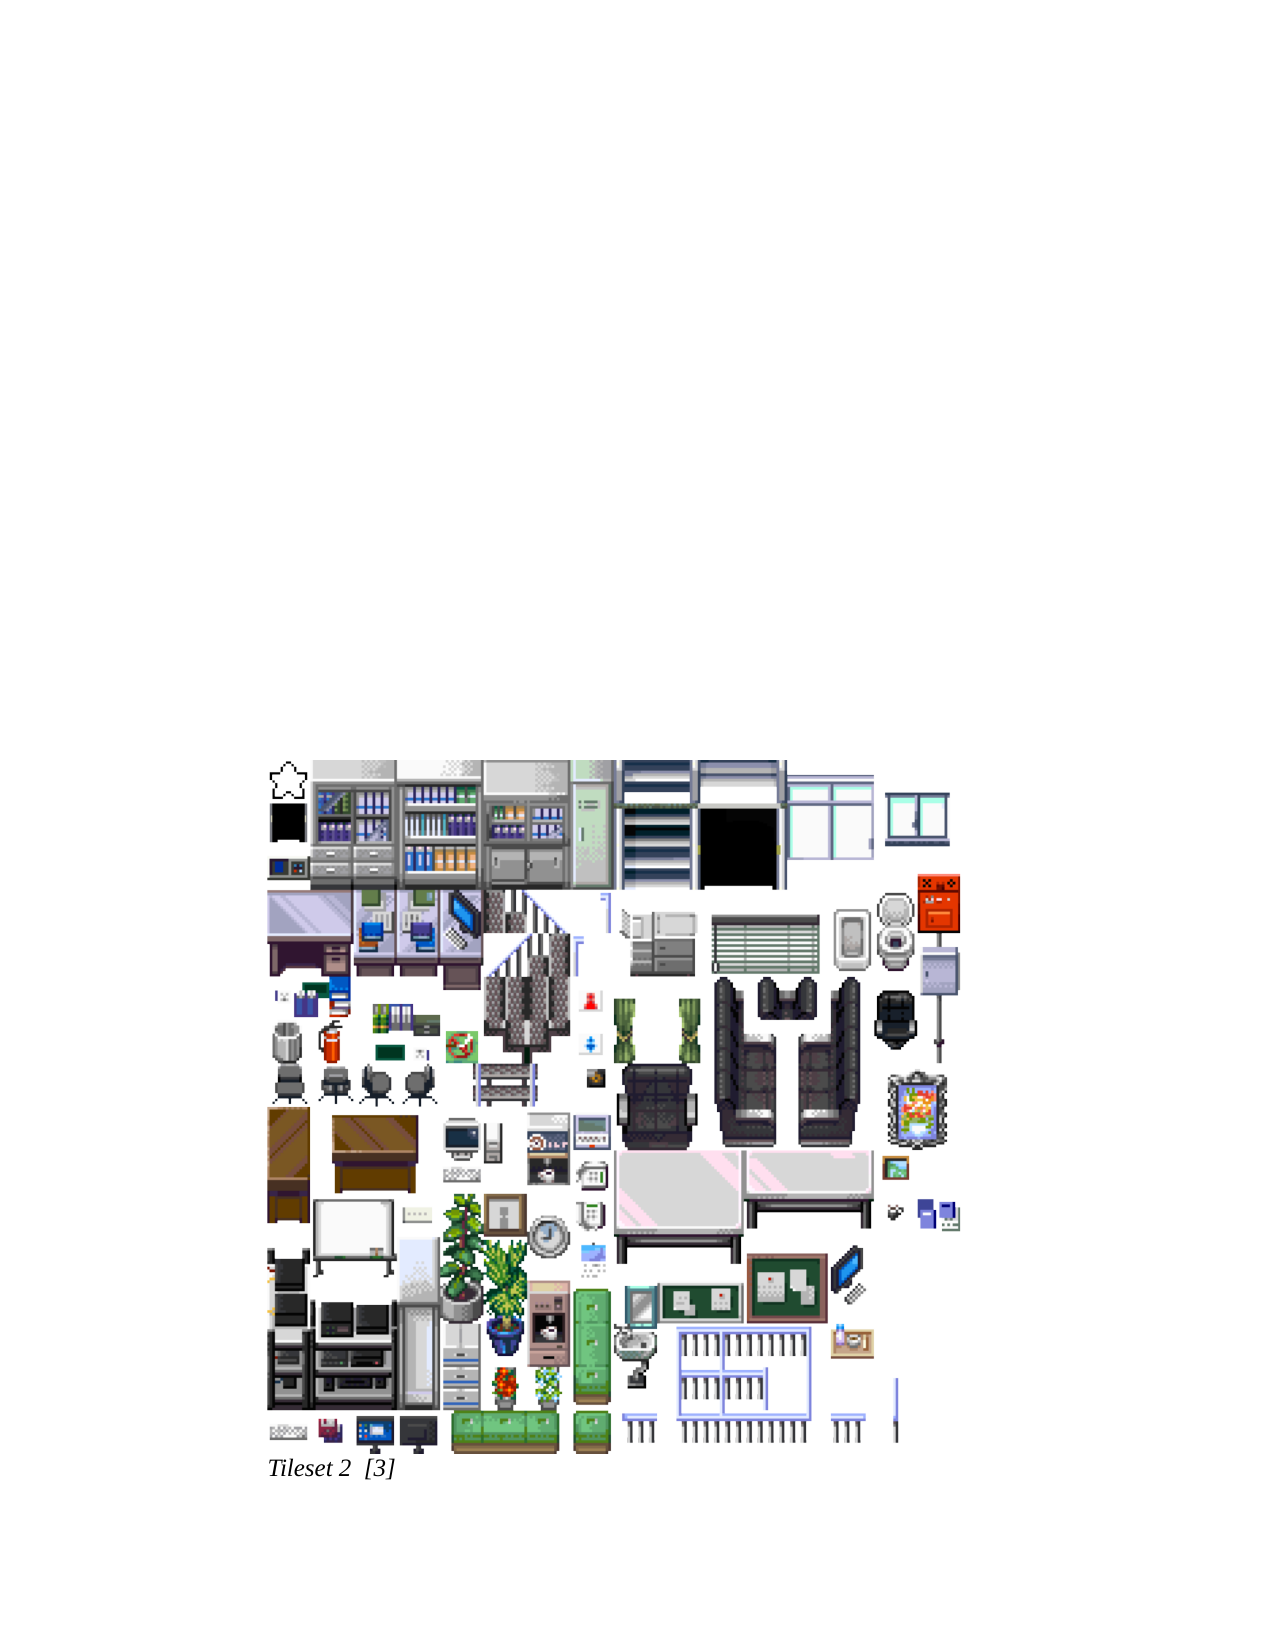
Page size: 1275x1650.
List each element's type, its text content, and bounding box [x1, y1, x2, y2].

picture [267, 760, 961, 1454]
text Tileset 2 [3] [267, 1454, 960, 1482]
